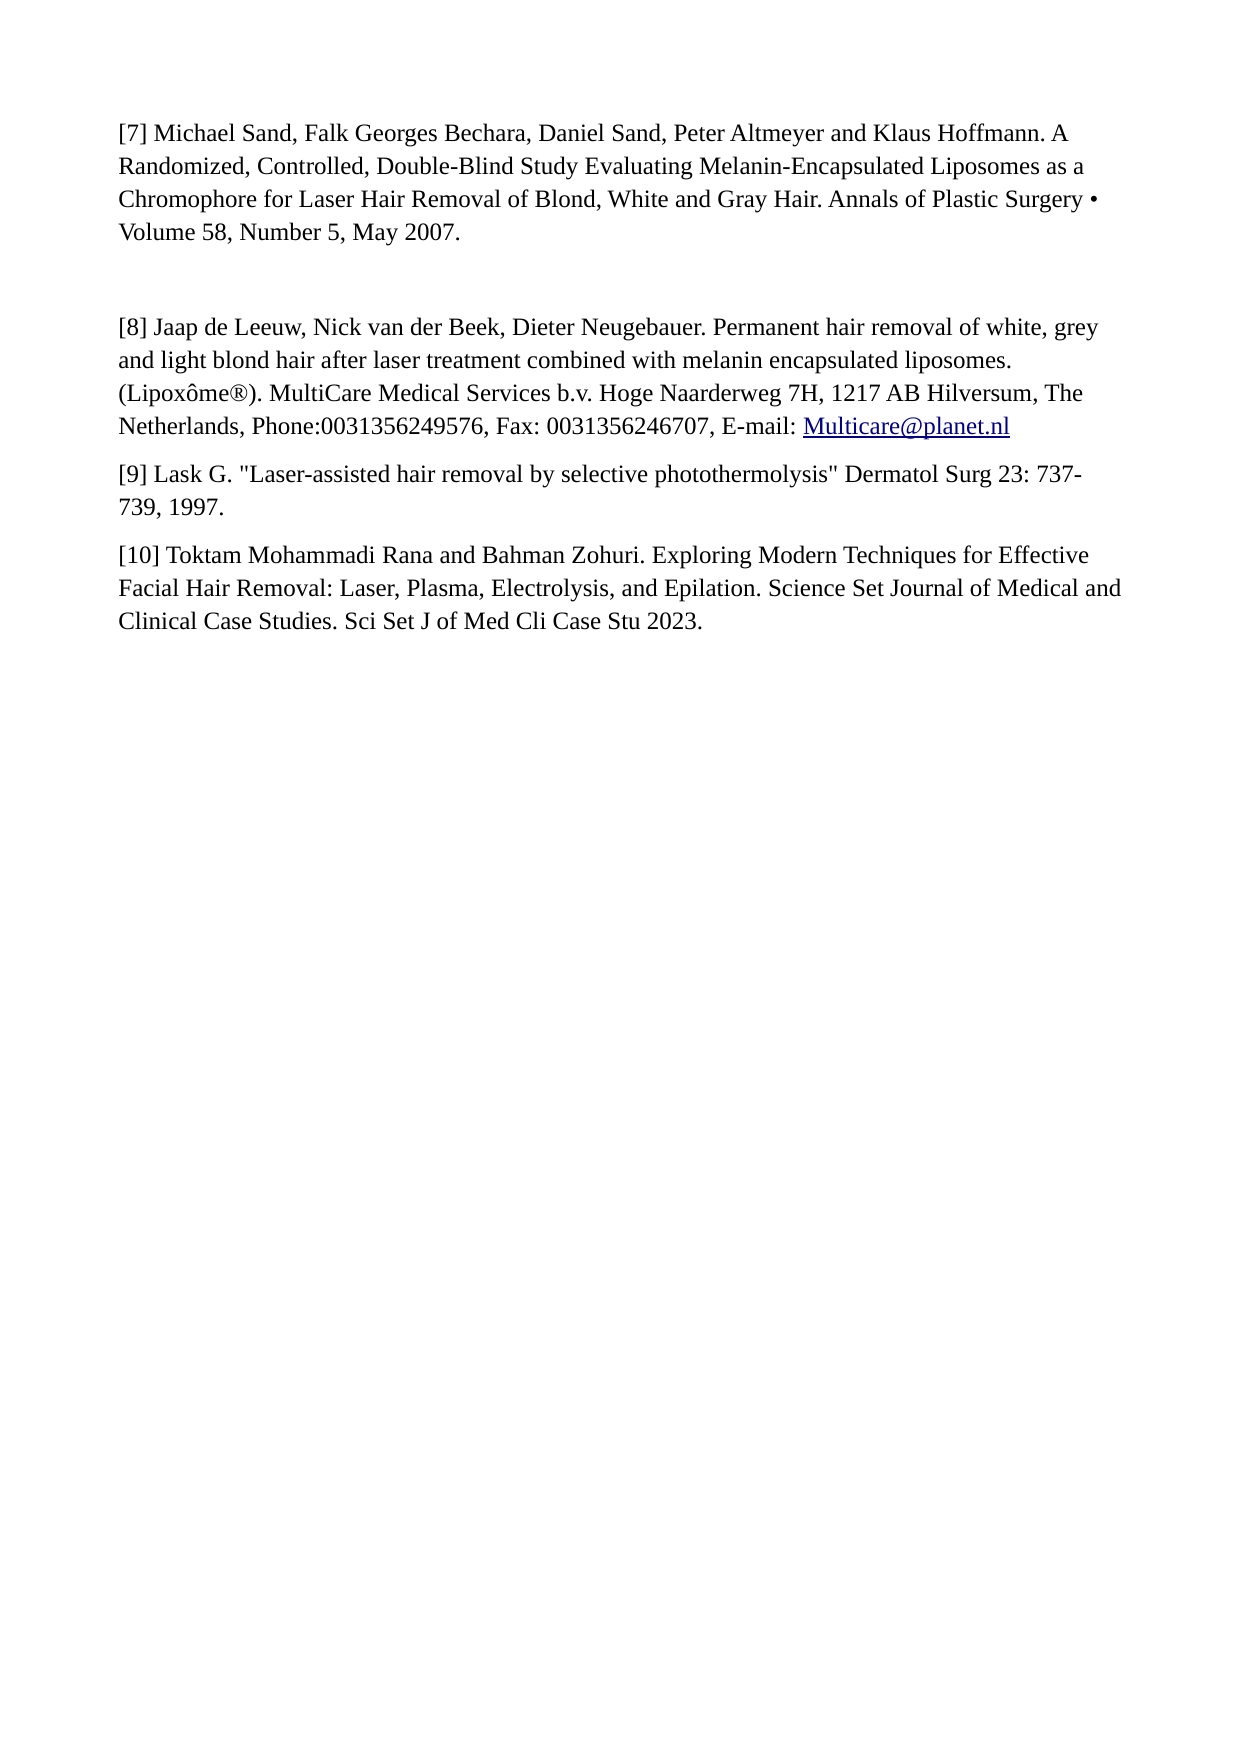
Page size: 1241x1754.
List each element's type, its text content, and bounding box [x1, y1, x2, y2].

text [10] Toktam Mohammadi Rana and Bahman Zohuri. Exploring Modern Techniques for Effective Facial Hair Removal: Laser, Plasma, Electrolysis, and Epilation. Science Set Journal of Medical and Clinical Case Studies. Sci Set J of Med Cli Case Stu 2023. [118, 540, 1122, 667]
text [9] Lask G. "Laser-assisted hair removal by selective photothermolysis" Dermatol Surg 23: 737-739, 1997. [118, 459, 1122, 521]
text [7] Michael Sand, Falk Georges Bechara, Daniel Sand, Peter Altmeyer and Klaus Hoffmann. A Randomized, Controlled, Double-Blind Study Evaluating Melanin-Encapsulated Liposomes as a Chromophore for Laser Hair Removal of Blond, White and Gray Hair. Annals of Plastic Surgery • Volume 58, Number 5, May 2007. [118, 118, 1122, 246]
text [8] Jaap de Leeuw, Nick van der Beek, Dieter Neugebauer. Permanent hair removal of white, grey and light blond hair after laser treatment combined with melanin encapsulated liposomes. (Lipoxôme®). MultiCare Medical Services b.v. Hoge Naarderweg 7H, 1217 AB Hilversum, The Netherlands, Phone:0031356249576, Fax: 0031356246707, E-mail: Multicare@planet.nl [118, 312, 1122, 440]
